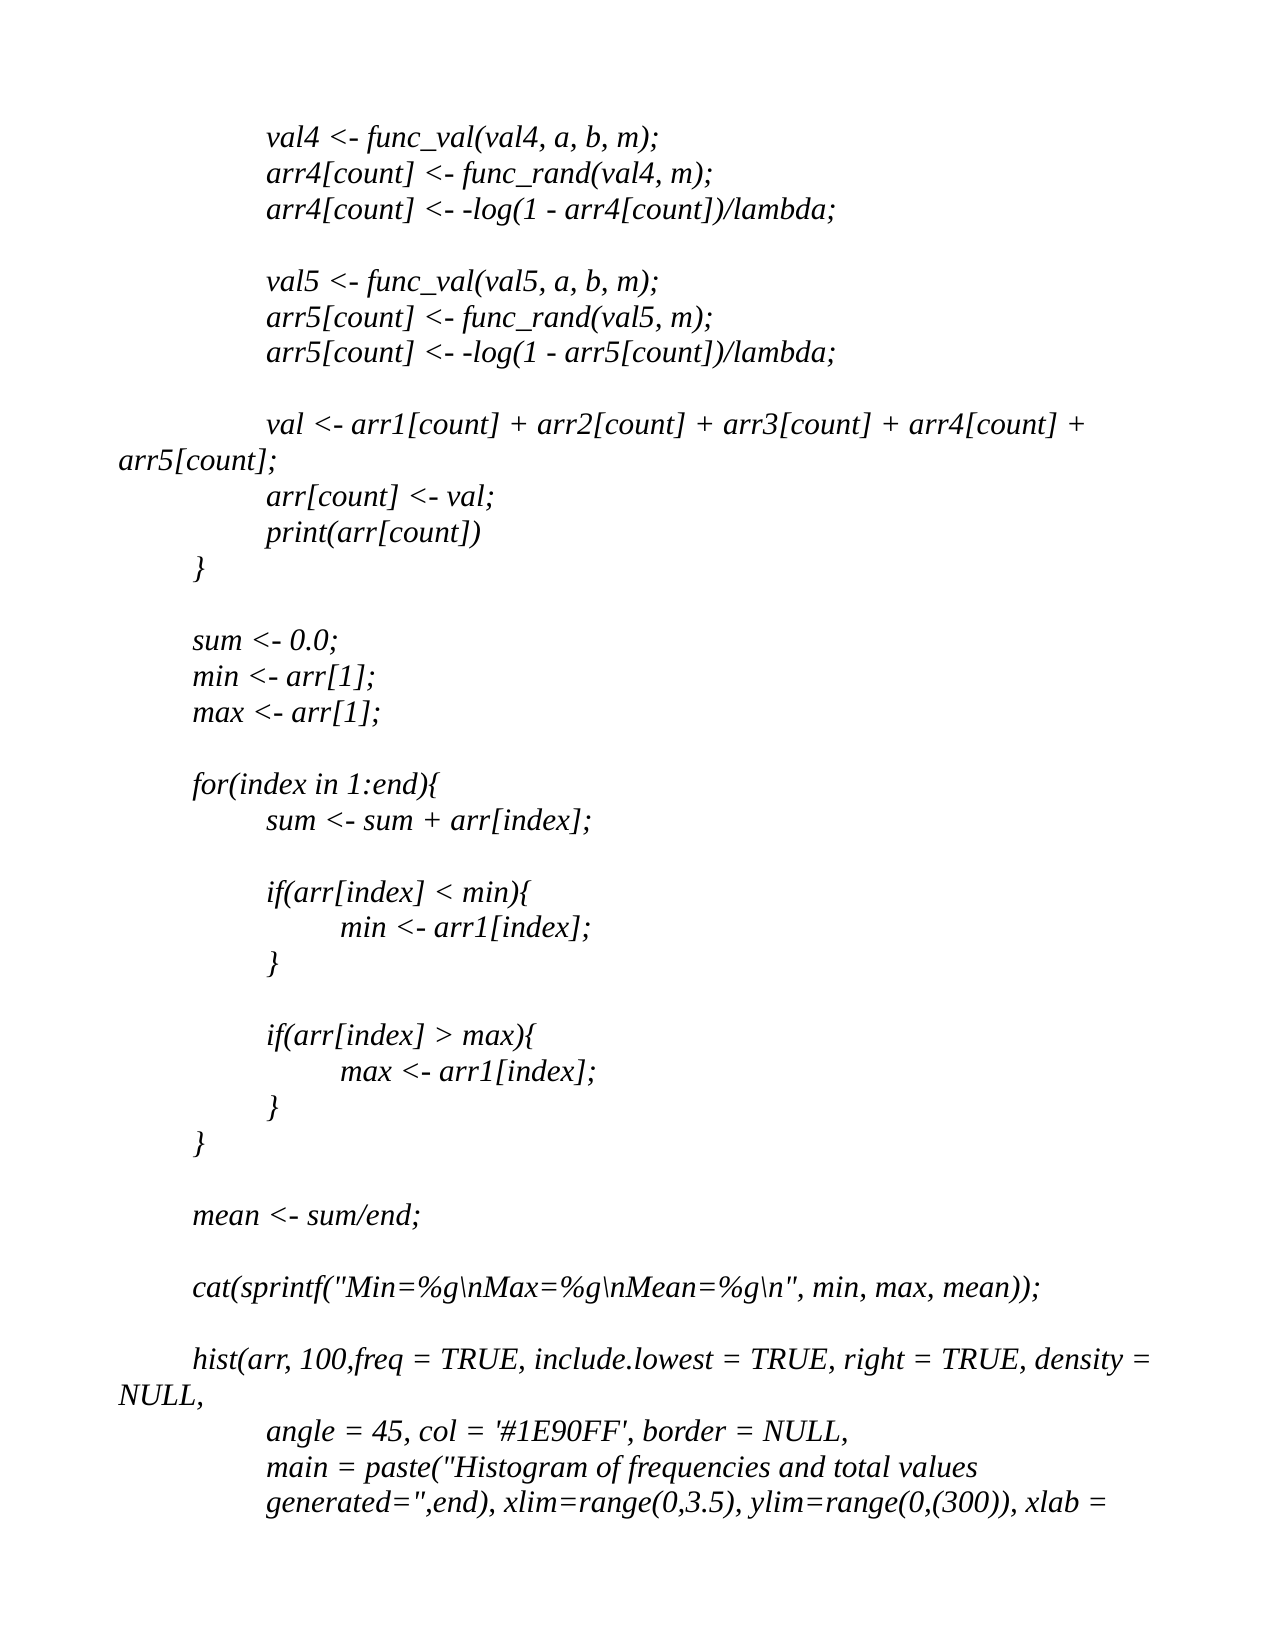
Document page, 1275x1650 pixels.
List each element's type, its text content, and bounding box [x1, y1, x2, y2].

text max <- arr[1]; [118, 693, 1157, 729]
text hist(arr, 100,freq = TRUE, include.lowest = TRUE, right = TRUE, density = NULL, [118, 1340, 1157, 1412]
text max <- arr1[index]; [118, 1052, 1157, 1088]
text sum <- 0.0; [118, 621, 1157, 657]
text } [118, 1124, 1157, 1160]
text } [118, 945, 1157, 981]
text cat(sprintf("Min=%g\nMax=%g\nMean=%g\n", min, max, mean)); [118, 1268, 1157, 1304]
text for(index in 1:end){ [118, 765, 1157, 801]
text arr4[count] <- func_rand(val4, m); [118, 154, 1157, 190]
text arr5[count] <- func_rand(val5, m); [118, 298, 1157, 334]
text min <- arr1[index]; [118, 909, 1157, 945]
text print(arr[count]) [118, 513, 1157, 549]
text if(arr[index] > max){ [118, 1017, 1157, 1052]
text if(arr[index] < min){ [118, 873, 1157, 909]
text val4 <- func_val(val4, a, b, m); [118, 118, 1157, 154]
text } [118, 1088, 1157, 1124]
text val <- arr1[count] + arr2[count] + arr3[count] + arr4[count] + arr5[count]; [118, 406, 1157, 477]
text sum <- sum + arr[index]; [118, 801, 1157, 837]
text } [118, 549, 1157, 585]
text main = paste("Histogram of frequencies and total values [118, 1448, 1157, 1484]
text arr4[count] <- -log(1 - arr4[count])/lambda; [118, 190, 1157, 226]
text arr5[count] <- -log(1 - arr5[count])/lambda; [118, 334, 1157, 370]
text mean <- sum/end; [118, 1196, 1157, 1232]
text generated=",end), xlim=range(0,3.5), ylim=range(0,(300)), xlab = [118, 1484, 1157, 1520]
text angle = 45, col = '#1E90FF', border = NULL, [118, 1412, 1157, 1448]
text val5 <- func_val(val5, a, b, m); [118, 262, 1157, 298]
text min <- arr[1]; [118, 657, 1157, 693]
text arr[count] <- val; [118, 477, 1157, 513]
